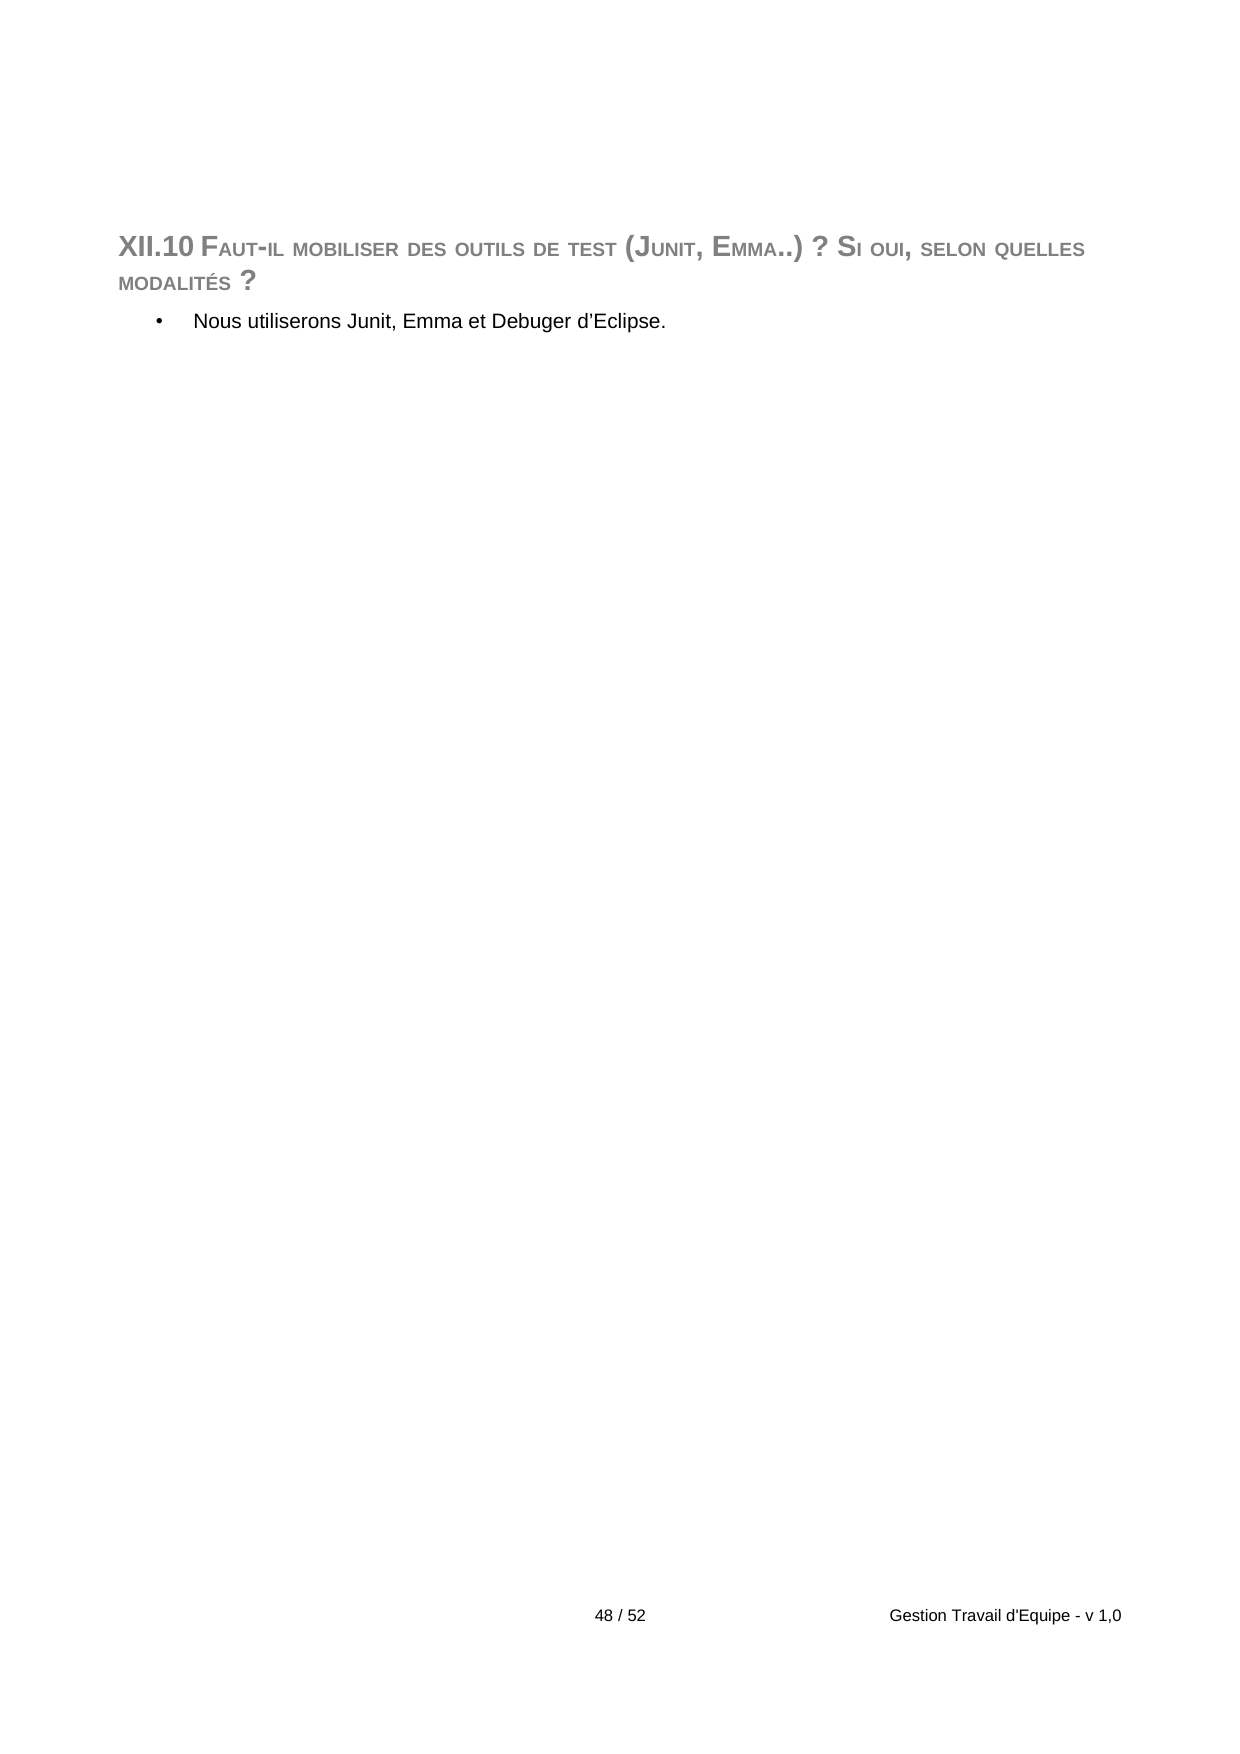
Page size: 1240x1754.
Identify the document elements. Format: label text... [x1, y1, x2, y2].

list Nous utiliserons Junit, Emma et Debuger d’Eclipse. [156, 308, 1121, 333]
subtitle Faut-il mobiliser des outils de test (Junit, Emma..) ? Si oui, selon quelles modalités ? [118, 229, 1121, 296]
